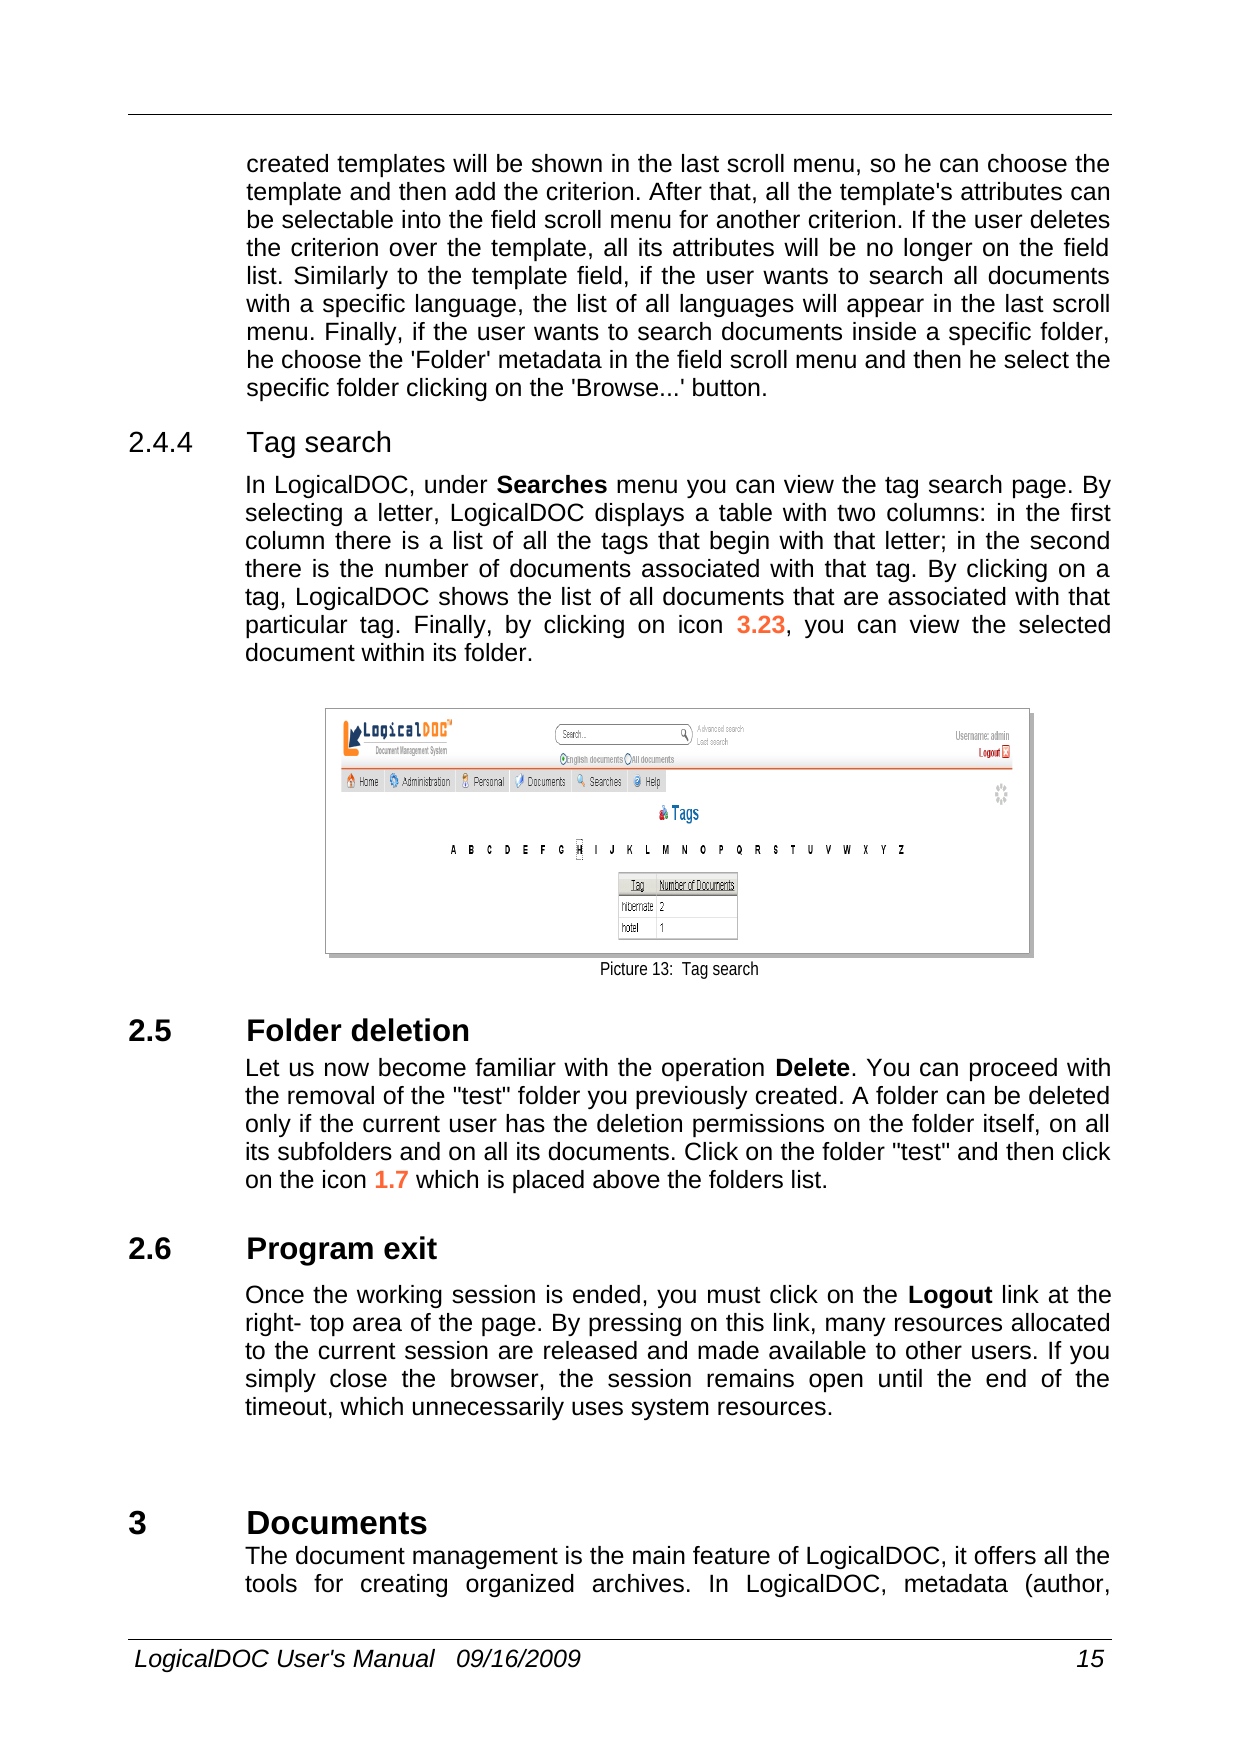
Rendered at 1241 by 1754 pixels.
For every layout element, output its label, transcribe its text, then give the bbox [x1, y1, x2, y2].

text The document management is the main feature of LogicalDOC, it offers all the tools for creating organized archives. In LogicalDOC, metadata (author, [245, 1541, 1112, 1597]
subtitle Program exit [128, 1231, 1112, 1266]
picture [341, 717, 1013, 944]
text In LogicalDOC, under Searches menu you can view the tag search page. By selecting a letter, LogicalDOC displays a table with two columns: in the first column there is a list of all the tags that begin with that letter; in the second there is the number of documents associated with that tag. By clicking on a tag, LogicalDOC shows the list of all documents that are associated with that particular tag. Finally, by clicking on icon 3.23, you can view the selected document within its folder. [245, 471, 1112, 666]
text Let us now become familiar with the operation Delete. You can proceed with the removal of the "test" folder you previously created. A folder can be deleted only if the current user has the deletion permissions on the folder itself, on all its subfolders and on all its documents. Click on the folder "test" and then click on the icon 1.7 which is placed above the folders list. [245, 1054, 1112, 1193]
list Picture 13: Tag search [326, 954, 1032, 979]
subtitle Folder deletion [128, 691, 1112, 1047]
text created templates will be shown in the last scroll menu, so he can choose the template and then add the criterion. After that, all the template's attributes can be selectable into the field scroll menu for another criterion. If the user deletes the criterion over the template, all its attributes will be no longer on the field list. Similarly to the template field, if the user wants to search all documents with a specific language, the list of all languages will appear in the last scroll menu. Finally, if the user wants to search documents inside a specific folder, he choose the 'Folder' metadata in the field scroll menu and then he select the specific folder clicking on the 'Browse...' button. [246, 150, 1112, 401]
subtitle Documents [128, 1504, 1112, 1541]
text Once the working session is ended, you must click on the Logout link at the right- top area of the page. By pressing on this link, many resources allocated to the current session are released and made available to other users. If you simply close the browser, the session remains open until the end of the timeout, which unnecessarily uses system resources. [245, 1281, 1112, 1420]
subtitle Tag search [128, 426, 1112, 459]
